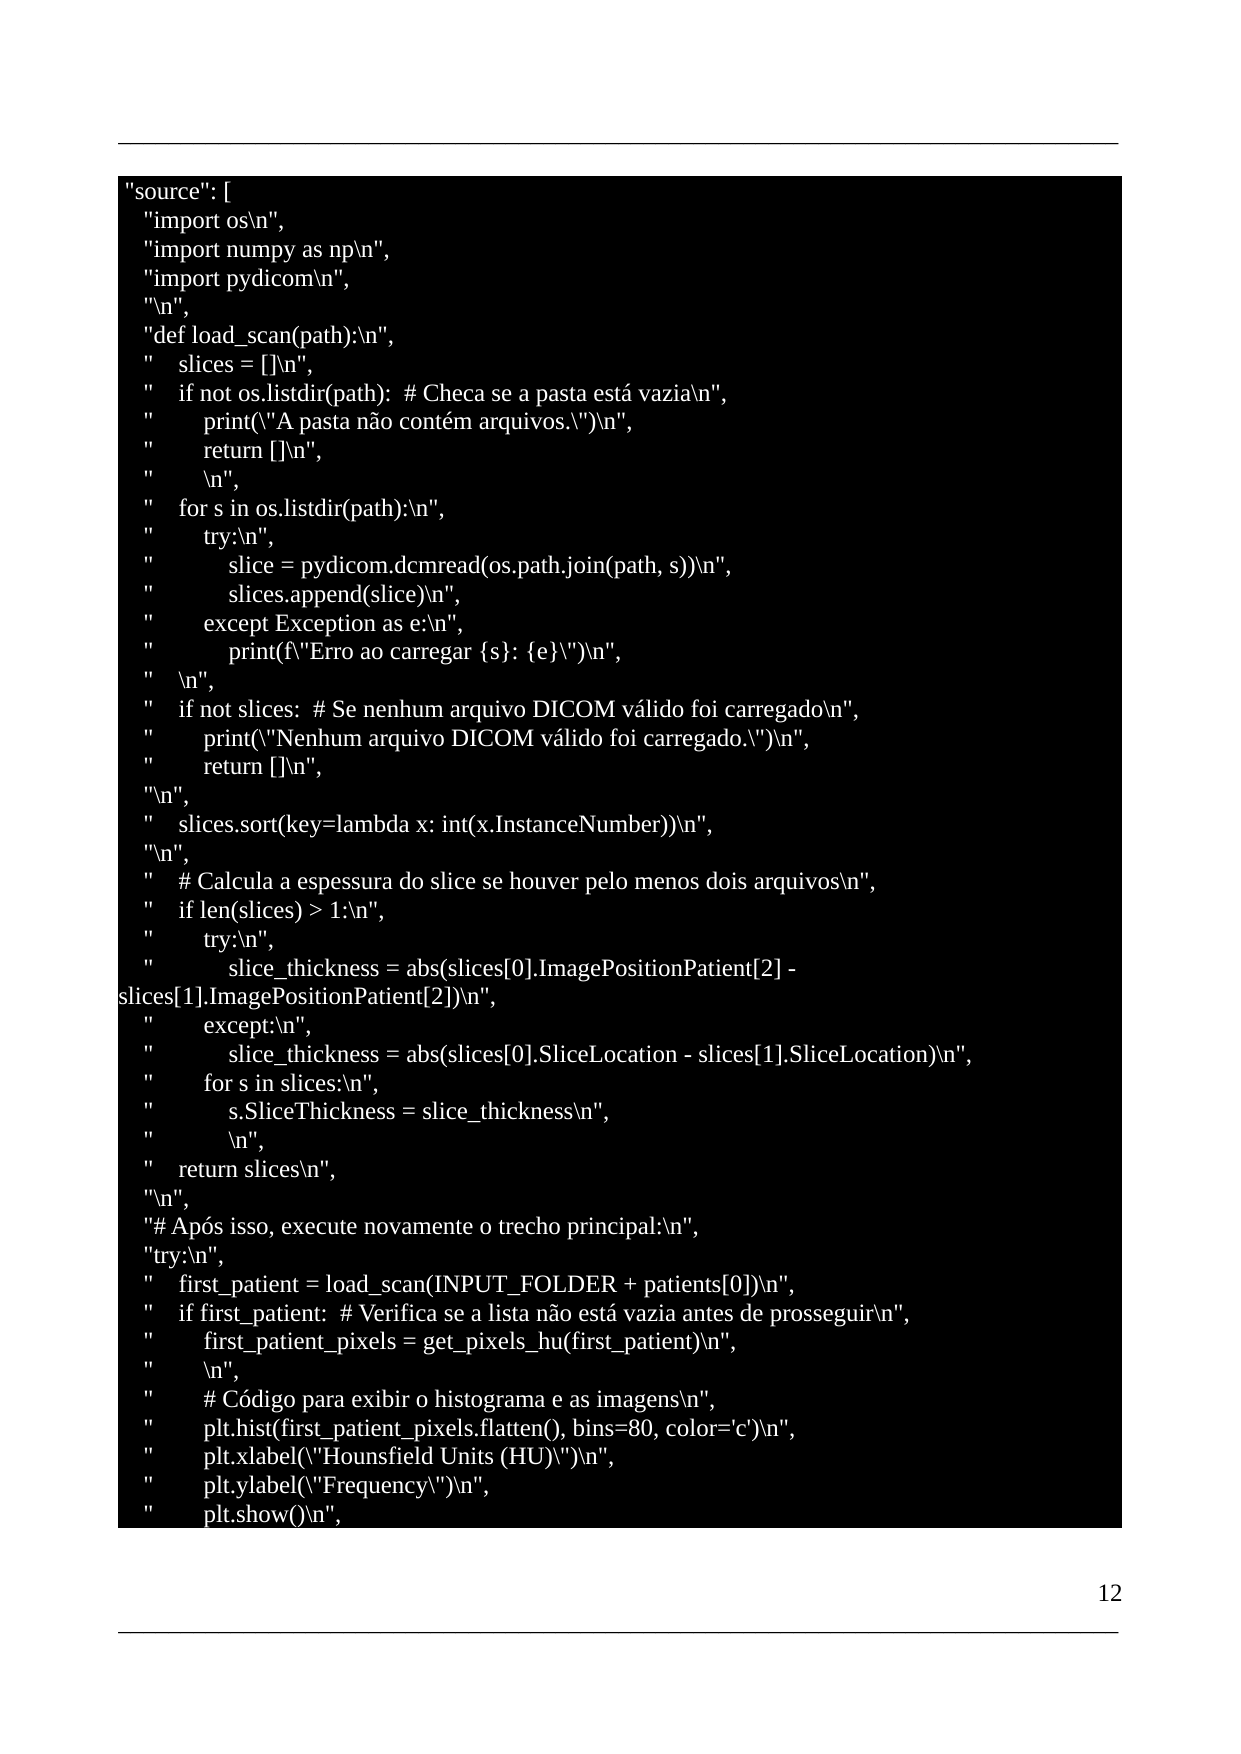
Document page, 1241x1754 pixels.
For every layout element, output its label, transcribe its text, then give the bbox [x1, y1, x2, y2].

table_header "source": [ "import os\n", "import numpy as np\n", "import pydicom\n", "\n", "def load_scan(path):\n", " slices = []\n", " if not os.listdir(path): # Checa se a pasta está vazia\n", " print(\"A pasta não contém arquivos.\")\n", " return []\n", " \n", " for s in os.listdir(path):\n", " try:\n", " slice = pydicom.dcmread(os.path.join(path, s))\n", " slices.append(slice)\n", " except Exception as e:\n", " print(f\"Erro ao carregar {s}: {e}\")\n", " \n", " if not slices: # Se nenhum arquivo DICOM válido foi carregado\n", " print(\"Nenhum arquivo DICOM válido foi carregado.\")\n", " return []\n", "\n", " slices.sort(key=lambda x: int(x.InstanceNumber))\n", "\n", " # Calcula a espessura do slice se houver pelo menos dois arquivos\n", " if len(slices) > 1:\n", " try:\n", " slice_thickness = abs(slices[0].ImagePositionPatient[2] - slices[1].ImagePositionPatient[2])\n", " except:\n", " slice_thickness = abs(slices[0].SliceLocation - slices[1].SliceLocation)\n", " for s in slices:\n", " s.SliceThickness = slice_thickness\n", " \n", " return slices\n", "\n", "# Após isso, execute novamente o trecho principal:\n", "try:\n", " first_patient = load_scan(INPUT_FOLDER + patients[0])\n", " if first_patient: # Verifica se a lista não está vazia antes de prosseguir\n", " first_patient_pixels = get_pixels_hu(first_patient)\n", " \n", " # Código para exibir o histograma e as imagens\n", " plt.hist(first_patient_pixels.flatten(), bins=80, color='c')\n", " plt.xlabel(\"Hounsfield Units (HU)\")\n", " plt.ylabel(\"Frequency\")\n", " plt.show()\n", [118, 176, 1122, 1528]
